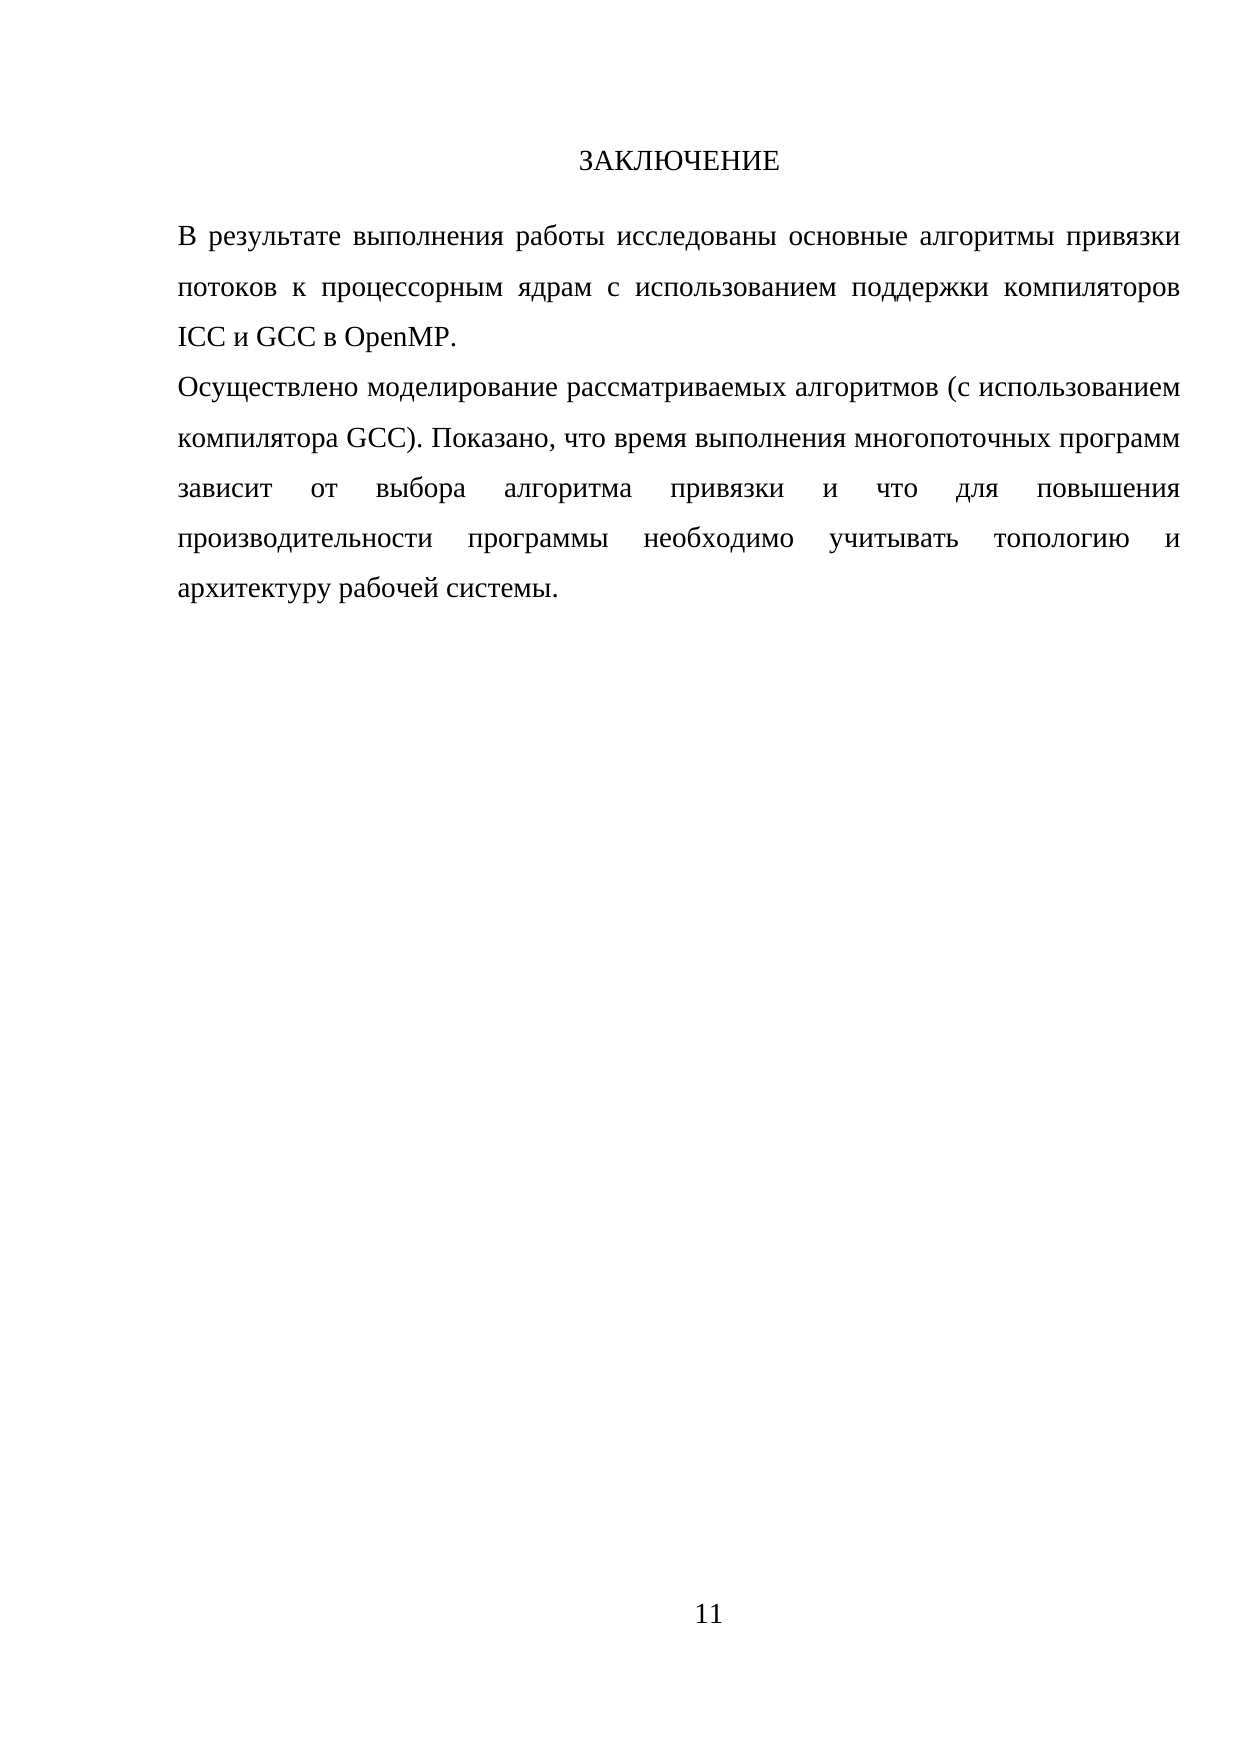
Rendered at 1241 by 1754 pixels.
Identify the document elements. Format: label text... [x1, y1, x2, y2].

text Осуществлено моделирование рассматриваемых алгоритмов (с использованием компилятора GCC). Показано, что время выполнения многопоточных программ зависит от выбора алгоритма привязки и что для повышения производительности программы необходимо учитывать топологию и архитектуру рабочей системы. [177, 369, 1181, 604]
text В результате выполнения работы исследованы основные алгоритмы привязки потоков к процессорным ядрам с использованием поддержки компиляторов ICC и GCC в OpenMP. [177, 218, 1181, 353]
text ЗАКЛЮЧЕНИЕ [177, 143, 1181, 177]
